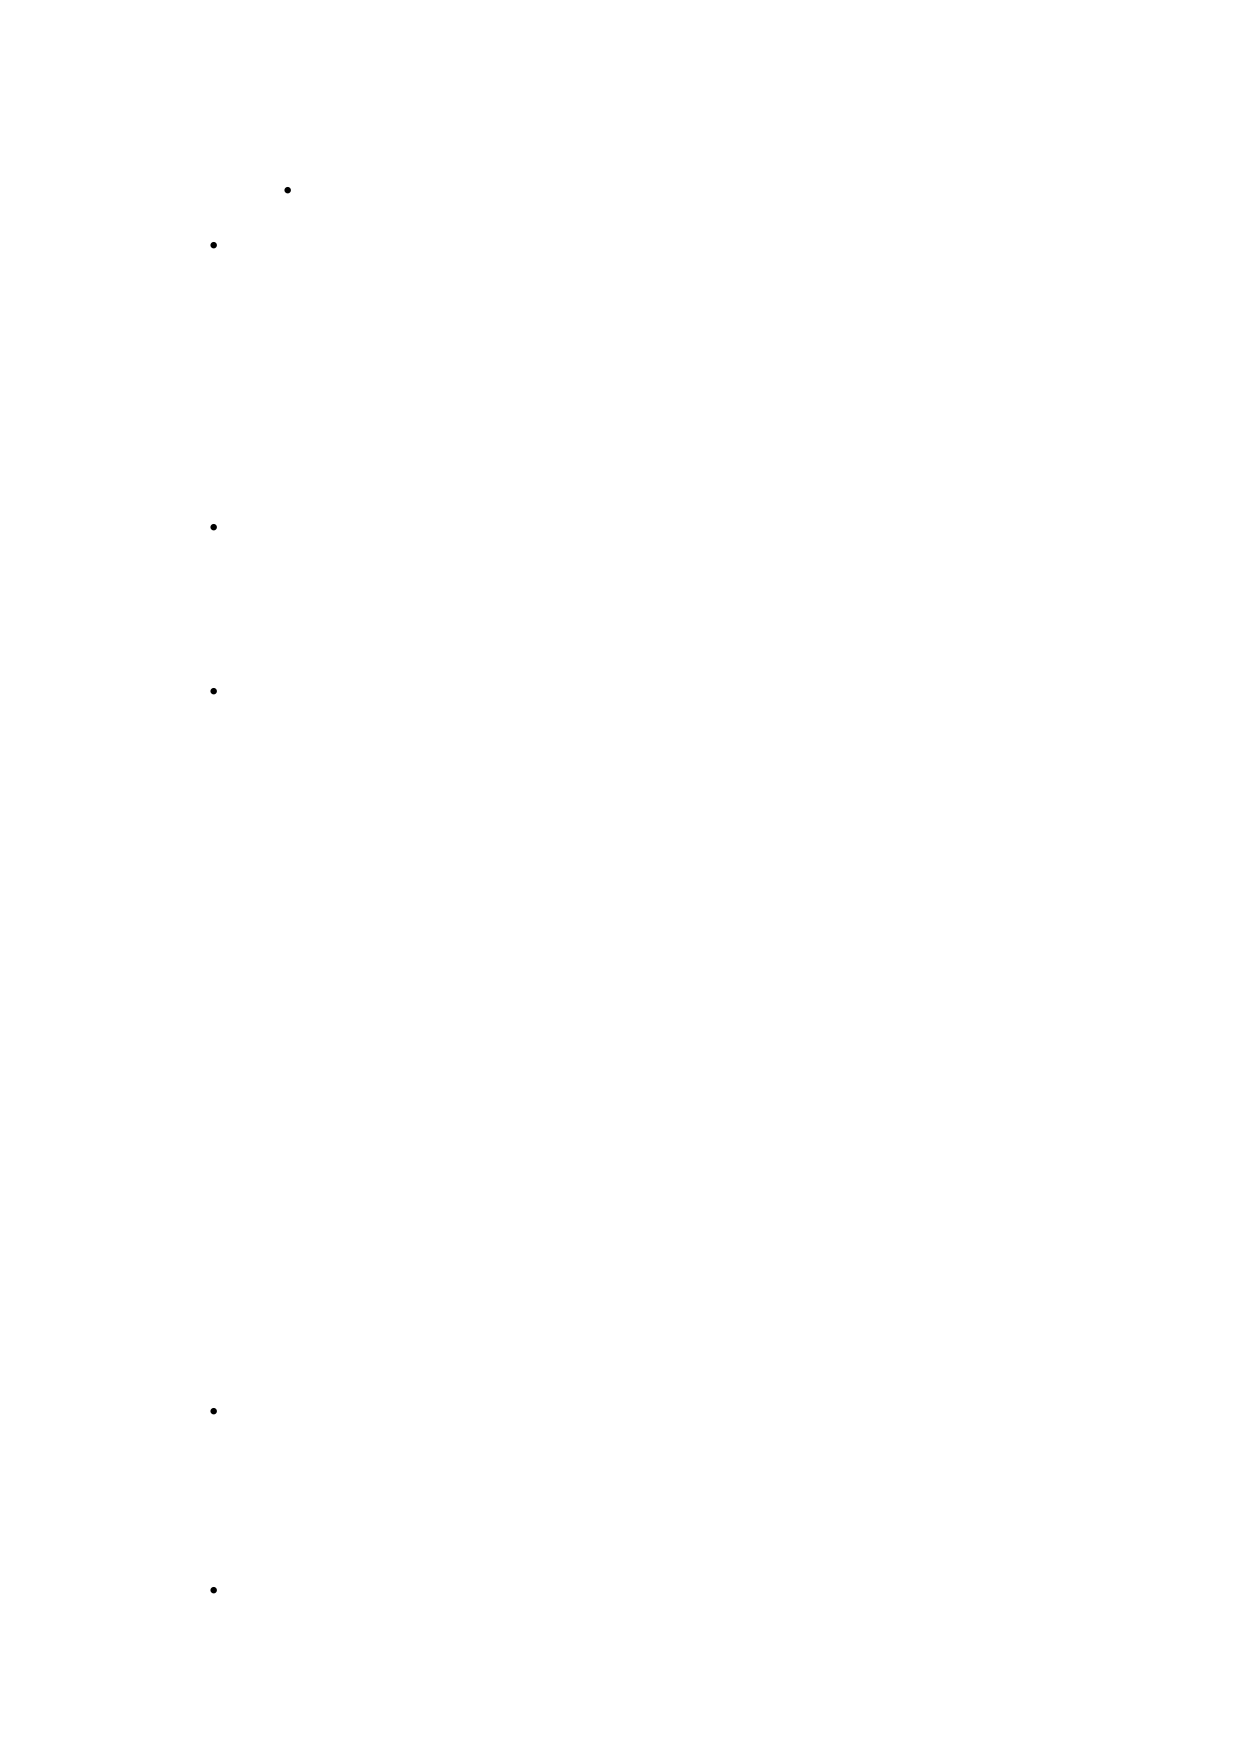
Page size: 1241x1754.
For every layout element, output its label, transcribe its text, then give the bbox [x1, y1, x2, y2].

list Booking Cancellation: [209, 1572, 1122, 1606]
list Prevent double bookings using date validation. [283, 1517, 1122, 1552]
list Implement login via email and password. [283, 118, 1122, 152]
list Price range [283, 1041, 1122, 1075]
list Enable users to update their profiles, including profile photos, contact info, and preferences. [283, 297, 1122, 370]
list Include OAuth options (e.g., Google, Facebook). [283, 173, 1122, 207]
list Number of guests [283, 1095, 1122, 1129]
list Implement search functionality to allow users to find properties by: [209, 916, 1122, 951]
list Guests can book a property for specified dates. [283, 1463, 1122, 1497]
subtitle 4. Booking Management [165, 1306, 1122, 1340]
list Include pagination for large datasets. [209, 1205, 1122, 1239]
list Hosts can update or remove their property listings. [283, 743, 1122, 777]
list Amenities (e.g., Wi-Fi, pool, pet-friendly) [283, 1150, 1122, 1184]
subtitle 3. Search and Filtering [165, 829, 1122, 863]
subtitle 2. Property Listings Management [165, 422, 1122, 456]
list Hosts can create property listings by providing details such as title, description, location, price, amenities, and availability. [283, 579, 1122, 653]
list Profile Management: [209, 228, 1122, 262]
list Add Listings: [209, 510, 1122, 544]
list Booking Creation: [209, 1393, 1122, 1427]
list Location [283, 986, 1122, 1020]
list Edit/Delete Listings: [209, 673, 1122, 707]
